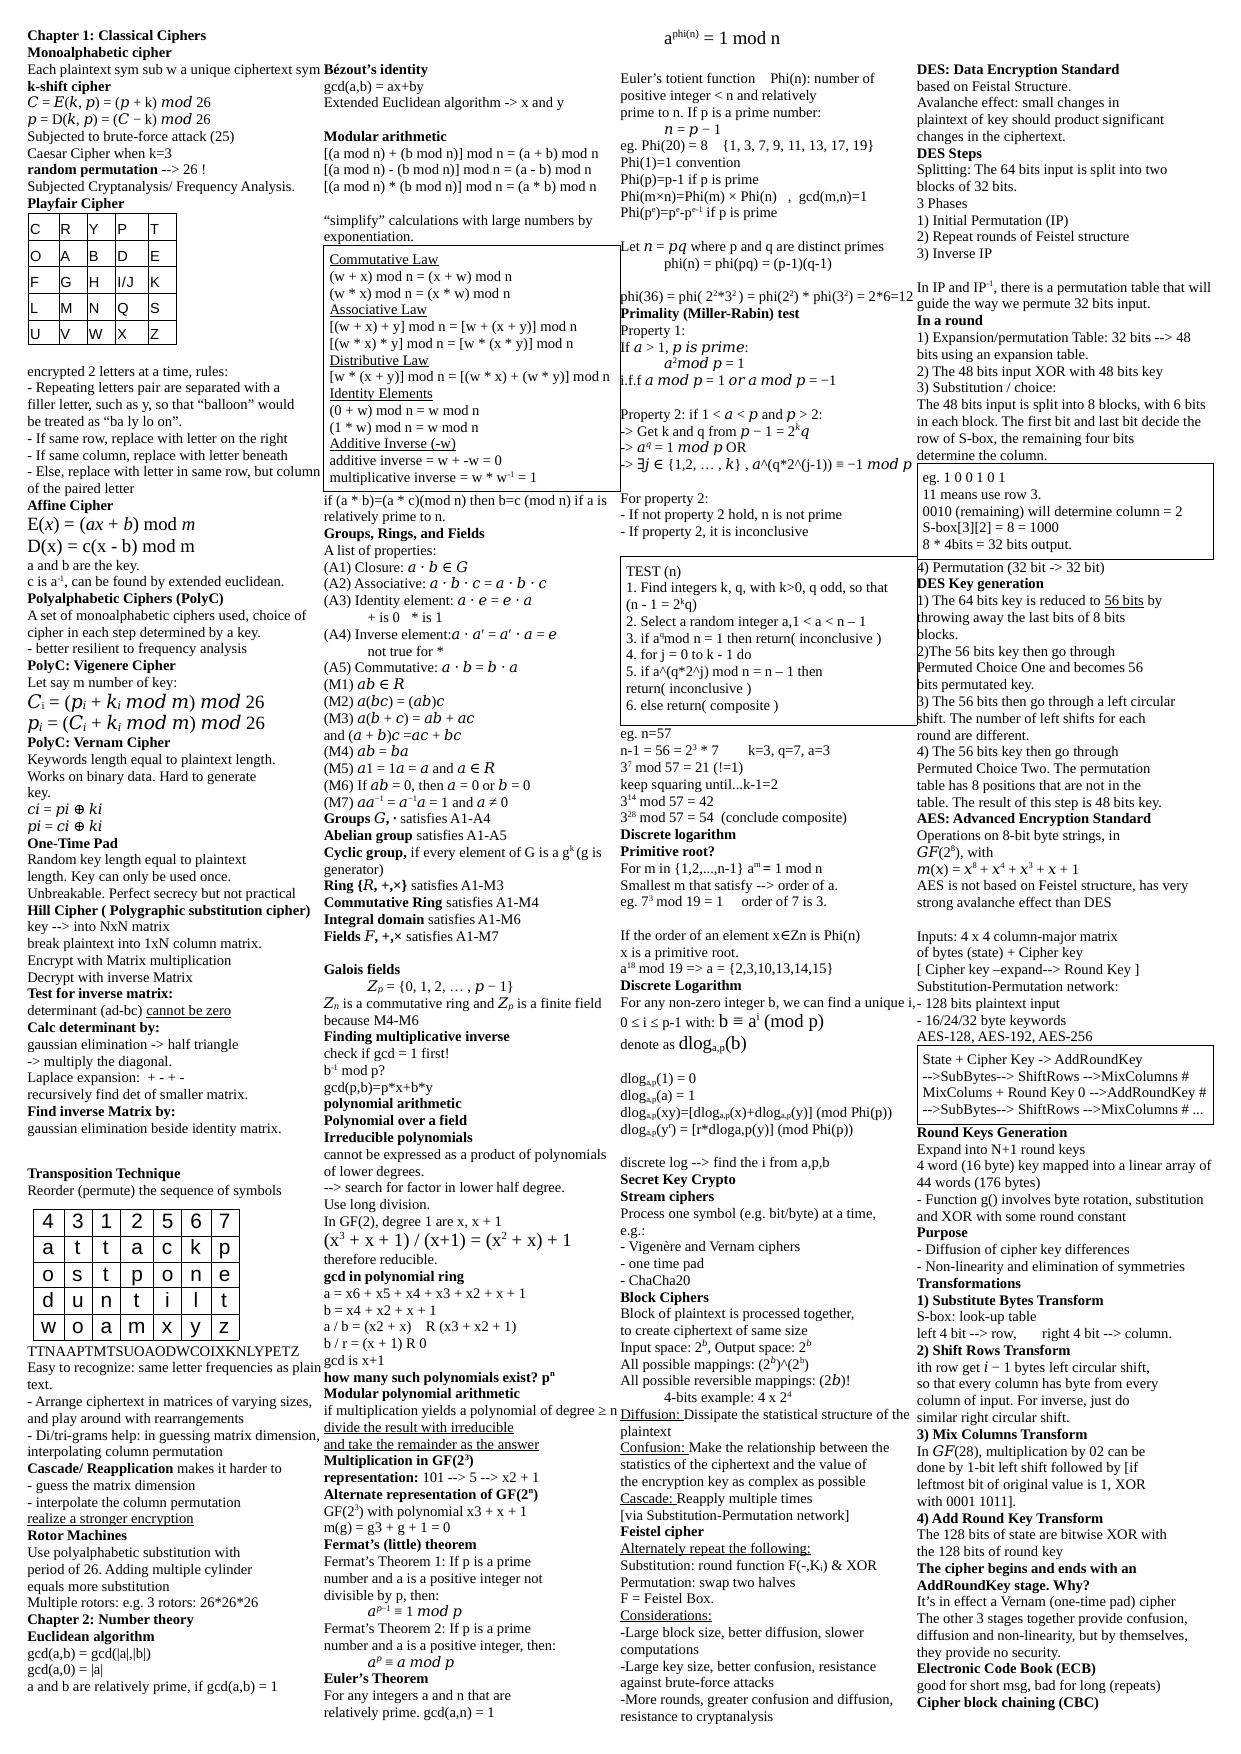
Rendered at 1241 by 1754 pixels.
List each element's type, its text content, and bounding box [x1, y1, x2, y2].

text Phi(p)=p-1 if p is prime [620, 171, 917, 187]
text AddRoundKey stage. Why? [917, 1576, 1213, 1593]
text Groups, Rings, and Fields [323, 525, 620, 542]
text divide the result with irreducible [323, 1419, 620, 1435]
text 4-bits example: 4 x 24 [620, 1389, 917, 1406]
text If 𝑎 > 1, 𝑝 𝑖𝑠 𝑝𝑟𝑖𝑚𝑒: [621, 338, 917, 355]
text gcd(p,b)=p*x+b*y [323, 1078, 620, 1095]
text For any integers a and n that are [323, 1687, 620, 1704]
text 𝑐𝑖 = 𝑝𝑖 ⊕ 𝑘𝑖 [27, 801, 323, 818]
text 𝐶 = 𝐸(𝑘, 𝑝) = (𝑝 + k) 𝑚𝑜𝑑 26 [27, 94, 323, 111]
table_header State + Cipher Key -> AddRoundKey -->SubBytes--> ShiftRows -->MixColumns # MixColums + Round Key 0 -->AddRoundKey # -->SubBytes--> ShiftRows -->MixColumns # ... [918, 1046, 1213, 1123]
text Galois fields [323, 961, 620, 978]
text gcd in polynomial ring [323, 1268, 620, 1284]
text 1) Expansion/permutation Table: 32 bits --> 48 bits using an expansion table. [917, 329, 1213, 362]
text table has 8 positions that are not in the [917, 777, 1213, 793]
text Block Ciphers [620, 1288, 917, 1305]
text Euler’s totient function 𝜙Phi(n): number of [620, 70, 917, 87]
text Euler’s Theorem [323, 1670, 620, 1687]
text The 48 bits input is split into 8 blocks, with 6 bits in each block. The first bit and last bit decide the [917, 396, 1213, 429]
text Monoalphabetic cipher [27, 44, 323, 61]
text Transformations [917, 1274, 1213, 1291]
text if multiplication yields a polynomial of degree ≥ n [323, 1402, 620, 1419]
text Permutation: swap two halves [620, 1573, 917, 1590]
text blocks. [918, 626, 1213, 642]
text number and a is a positive integer not [323, 1569, 620, 1586]
text 𝑚(𝑥) = 𝑥8 + 𝑥4 + 𝑥3 + 𝑥 + 1 [917, 860, 1213, 877]
text DES Steps [917, 144, 1213, 161]
text Multiplication in GF(23) [323, 1452, 620, 1469]
text cannot be expressed as a product of polynomials of lower degrees. [323, 1146, 620, 1179]
text Let say m number of key: [27, 674, 323, 691]
text blocks of 32 bits. [917, 178, 1213, 195]
text (M1) 𝑎𝑏 ∈ 𝑅 [323, 676, 620, 693]
text (M4) 𝑎𝑏 = 𝑏𝑎 [323, 743, 620, 760]
text b = x4 + x2 + x + 1 [323, 1301, 620, 1318]
text --> search for factor in lower half degree. [323, 1179, 620, 1196]
text gaussian elimination beside identity matrix. [27, 1119, 323, 1136]
table_header TEST (n) 1. Find integers k, q, with k>0, q odd, so that (n - 1 = 2kq) 2. Select a random integer a,1 < a < n – 1 3. if aqmod n = 1 then return( inconclusive ) 4. for j = 0 to k - 1 do 5. if a^(q*2^j) mod n = n – 1 then return( inconclusive ) 6. else return( composite ) [621, 557, 917, 725]
text 𝑝𝑖 = 𝑐𝑖 ⊕ 𝑘𝑖 [27, 818, 323, 834]
text 𝐶i = (𝑝𝑖 + 𝑘𝑖 𝑚𝑜𝑑 𝑚) 𝑚𝑜𝑑 26 [27, 691, 323, 712]
text random permutation --> 26 ! [27, 161, 323, 178]
text -Large block size, better diffusion, slower computations [620, 1624, 917, 1657]
text [(a mod n) + (b mod n)] mod n = (a + b) mod n [323, 144, 620, 161]
text Each plaintext sym sub w a unique ciphertext sym [27, 61, 323, 77]
text Use polyalphabetic substitution with [27, 1544, 323, 1561]
text positive integer < n and relatively [620, 87, 917, 104]
text gcd(a,b) = ax+by [323, 77, 620, 94]
text Diffusion: Dissipate the statistical structure of the plaintext [620, 1406, 917, 1439]
text break plaintext into 1xN column matrix. [27, 935, 323, 952]
text - 16/24/32 byte keywords [917, 1011, 1213, 1028]
text Substitution: round function F(-,Ki) & XOR [620, 1557, 917, 1573]
text to create ciphertext of same size [620, 1322, 917, 1339]
text The other 3 stages together provide confusion, diffusion and non-linearity, but by themselves, they provide no security. [917, 1610, 1213, 1660]
text Process one symbol (e.g. bit/byte) at a time, [620, 1204, 917, 1221]
text gcd is x+1 [323, 1352, 620, 1368]
text check if gcd = 1 first! [323, 1045, 620, 1062]
text 𝐺𝐹(28), with [917, 844, 1213, 860]
text aphi(n) = 1 mod n [620, 27, 917, 48]
text - interpolate the column permutation [27, 1493, 323, 1510]
text - 128 bits plaintext input [917, 994, 1213, 1011]
text For m in {1,2,...,n-1} am = 1 mod n [620, 859, 917, 876]
text Cyclic group, if every element of G is a gk (g is generator) [323, 844, 620, 877]
text Easy to recognize: same letter frequencies as plain text. [27, 1359, 323, 1393]
text Chapter 1: Classical Ciphers [27, 27, 323, 44]
text Block of plaintext is processed together, [620, 1305, 917, 1322]
text Calc determinant by: [27, 1019, 323, 1036]
text All possible mappings: (2𝑏)^(2b) [620, 1355, 917, 1372]
text Integral domain satisfies A1-M6 [323, 911, 620, 927]
text 3) Substitution / choice: [917, 379, 1213, 396]
text plaintext of key should product significant [917, 111, 1213, 128]
text Smallest m that satisfy --> order of a. [620, 876, 917, 893]
text equals more substitution [27, 1577, 323, 1594]
text - better resilient to frequency analysis [27, 640, 323, 657]
text good for short msg, bad for long (repeats) [917, 1677, 1213, 1694]
text gaussian elimination -> half triangle [27, 1036, 323, 1052]
text table. The result of this step is 48 bits key. [917, 793, 1213, 810]
text -Large key size, better confusion, resistance against brute-force attacks [620, 1657, 917, 1691]
text - guess the matrix dimension [27, 1477, 323, 1493]
text [(a mod n) - (b mod n)] mod n = (a - b) mod n [323, 161, 620, 178]
text Confusion: Make the relationship between the [620, 1439, 917, 1456]
text Multiple rotors: e.g. 3 rotors: 26*26*26 [27, 1594, 323, 1611]
text TTNAAPTMTSUOAODWCOIXKNLYPETZ [27, 1198, 323, 1359]
text F = Feistel Box. [620, 1590, 917, 1607]
text (M5) 𝑎1 = 1𝑎 = 𝑎 and 𝑎 ∈ 𝑅 [323, 760, 620, 777]
text and (𝑎 + 𝑏)𝑐 =𝑎𝑐 + 𝑏𝑐 [323, 726, 620, 743]
text Modular arithmetic [323, 128, 620, 144]
text 1) Substitute Bytes Transform [917, 1291, 1213, 1308]
text and take the remainder as the answer [323, 1435, 620, 1452]
text 𝑝𝑖 = (𝐶𝑖 + 𝑘𝑖 𝑚𝑜𝑑 𝑚) 𝑚𝑜𝑑 26 [27, 712, 323, 734]
text 3) Mix Columns Transform [917, 1426, 1213, 1442]
text encrypted 2 letters at a time, rules: [27, 362, 323, 379]
text 𝑎𝑝−1 ≡ 1 𝑚𝑜𝑑 𝑝 [323, 1603, 620, 1620]
text a / b = (x2 + x) R (x3 + x2 + 1) [323, 1318, 620, 1335]
text - Diffusion of cipher key differences [917, 1241, 1213, 1258]
text Stream ciphers [620, 1188, 917, 1204]
text AES is not based on Feistel structure, has very strong avalanche effect than DES [917, 877, 1213, 911]
text 𝑎2𝑚𝑜𝑑 𝑝 = 1 [621, 355, 917, 372]
text If the order of an element x∈Zn is Phi(n) [620, 927, 917, 943]
text A set of monoalphabetic ciphers used, choice of cipher in each step determined by a key. [27, 607, 323, 640]
text -> Get k and q from 𝑝 − 1 = 2𝑘𝑞 [621, 422, 917, 439]
text - If not property 2 hold, n is not prime [620, 506, 917, 523]
text relatively prime. gcd(a,n) = 1 [323, 1704, 620, 1721]
text DES: Data Encryption Standard [917, 61, 1213, 77]
text Discrete logarithm [620, 826, 917, 843]
text A list of properties: [323, 542, 620, 558]
text Discrete Logarithm [620, 977, 917, 994]
text so that every column has byte from every [917, 1375, 1213, 1392]
text Irreducible polynomials [323, 1129, 620, 1146]
text Decrypt with inverse Matrix [27, 968, 323, 985]
text 1) Initial Permutation (IP) [917, 211, 1213, 228]
text 4) The 56 bits key then go through [917, 743, 1213, 760]
text 3 Phases [917, 195, 1213, 211]
text Find inverse Matrix by: [27, 1103, 323, 1119]
text 2)The 56 bits key then go through [918, 642, 1213, 659]
text (M3) 𝑎(𝑏 + 𝑐) = 𝑎𝑏 + 𝑎𝑐 [323, 709, 620, 726]
text Commutative Ring satisfies A1-M4 [323, 894, 620, 911]
text column of input. For inverse, just do [917, 1392, 1213, 1409]
text Polyalphabetic Ciphers (PolyC) [27, 590, 323, 607]
text (M2) 𝑎(𝑏𝑐) = (𝑎𝑏)𝑐 [323, 693, 620, 709]
text phi(36) = phi( 22*32 ) = phi(22) * phi(32) = 2*6=12 [621, 288, 917, 305]
text 3) Inverse IP [917, 245, 1213, 262]
text Fermat’s Theorem 2: If p is a prime [323, 1620, 620, 1637]
text b / r = (x + 1) R 0 [323, 1335, 620, 1352]
text Electronic Code Book (ECB) [917, 1660, 1213, 1677]
text In GF(2), degree 1 are x, x + 1 [323, 1213, 620, 1229]
text dloga,p(xy)=[dloga,p(x)+dloga,p(y)] (mod Phi(p)) [620, 1104, 917, 1121]
text shift. The number of left shifts for each [917, 709, 1213, 726]
text c is a-1, can be found by extended euclidean. [27, 573, 323, 590]
text Avalanche effect: small changes in [917, 94, 1213, 111]
text round are different. [917, 726, 1213, 743]
text 1) The 64 bits key is reduced to 56 bits by [918, 592, 1213, 609]
text 𝑍𝑝 = {0, 1, 2, … , 𝑝 − 1} [323, 978, 620, 994]
text - Non-linearity and elimination of symmetries [917, 1258, 1213, 1274]
text if (a * b)=(a * c)(mod n) then b=c (mod n) if a is relatively prime to n. [323, 492, 620, 525]
text the encryption key as complex as possible [620, 1473, 917, 1489]
text Bézout’s identity [323, 61, 620, 77]
text Laplace expansion: + - + - [27, 1069, 323, 1086]
text - Arrange ciphertext in matrices of varying sizes, and play around with rearrangements [27, 1393, 323, 1426]
text 37 mod 57 = 21 (!=1) [620, 759, 917, 776]
text 𝑛 = 𝑝 − 1 [620, 120, 917, 137]
text Input space: 2𝑏, Output space: 2𝑏 [620, 1339, 917, 1355]
text Let 𝑛 = 𝑝𝑞 where p and q are distinct primes [620, 238, 917, 254]
text (M6) If 𝑎𝑏 = 0, then 𝑎 = 0 or 𝑏 = 0 [323, 777, 620, 793]
text m(g) = g3 + g + 1 = 0 [323, 1519, 620, 1536]
text Considerations: [620, 1607, 917, 1624]
text Affine Cipher [27, 497, 323, 513]
text Random key length equal to plaintext [27, 851, 323, 868]
text left 4 bit --> row, right 4 bit --> column. [917, 1325, 1213, 1342]
text Encrypt with Matrix multiplication [27, 952, 323, 968]
text (M7) 𝑎𝑎−1 = 𝑎−1𝑎 = 1 and 𝑎 ≠ 0 [323, 793, 620, 810]
text divisible by p, then: [323, 1586, 620, 1603]
text be treated as “ba ly lo on”. [27, 413, 323, 429]
text 𝑎𝑝 ≡ 𝑎 𝑚𝑜𝑑 𝑝 [323, 1653, 620, 1670]
text denote as dloga,p(b) [620, 1032, 917, 1053]
text Feistel cipher [620, 1523, 917, 1540]
text Cascade/ Reapplication makes it harder to [27, 1460, 323, 1477]
text representation: 101 --> 5 --> x2 + 1 [323, 1469, 620, 1486]
text e.g.: [620, 1221, 917, 1238]
text 𝑍𝑛 is a commutative ring and 𝑍𝑝 is a finite field because M4-M6 [323, 994, 620, 1028]
text with 0001 1011]. [917, 1493, 1213, 1509]
text - Di/tri-grams help: in guessing matrix dimension, interpolating column permutation [27, 1426, 323, 1460]
text Use long division. [323, 1196, 620, 1213]
text statistics of the ciphertext and the value of [620, 1456, 917, 1473]
text Permuted Choice Two. The permutation [917, 760, 1213, 777]
text bits permutated key. [918, 676, 1213, 693]
text dloga,p(yr) = [r*dloga,p(y)] (mod Phi(p)) [620, 1121, 917, 1137]
text 2) Shift Rows Transform [917, 1342, 1213, 1358]
text Fields 𝐹, +,× satisfies A1-M7 [323, 927, 620, 944]
text Test for inverse matrix: [27, 985, 323, 1002]
text Modular polynomial arithmetic [323, 1385, 620, 1402]
text Euclidean algorithm [27, 1628, 323, 1644]
text of bytes (state) + Cipher key [917, 944, 1213, 961]
text PolyC: Vigenere Cipher [27, 657, 323, 674]
text For any non-zero integer b, we can find a unique i, 0 ≤ i ≤ p-1 with: b ≡ ai (mod p) [620, 994, 917, 1032]
text Phi(m×n)=Phi(m) × Phi(n) , gcd(m,n)=1 [620, 187, 917, 204]
text Unbreakable. Perfect secrecy but not practical [27, 885, 323, 901]
table_header Commutative Law (w + x) mod n = (x + w) mod n (w * x) mod n = (x * w) mod n Associative Law [(w + x) + y] mod n = [w + (x + y)] mod n [(w * x) * y] mod n = [w * (x * y)] mod n Distributive Law [w * (x + y)] mod n = [(w * x) + (w * y)] mod n Identity Elements (0 + w) mod n = w mod n (1 * w) mod n = w mod n Additive Inverse (-w) additive inverse = w + -w = 0 multiplicative inverse = w * w-1 = 1 [324, 246, 620, 491]
text The 128 bits of state are bitwise XOR with [917, 1526, 1213, 1543]
text - Function g() involves byte rotation, substitution and XOR with some round constant [917, 1191, 1213, 1224]
text Operations on 8-bit byte strings, in [917, 827, 1213, 844]
text 4) Permutation (32 bit -> 32 bit) [918, 560, 1213, 575]
text Primality (Miller-Rabin) test [621, 305, 917, 322]
text not true for * [323, 642, 620, 659]
text Works on binary data. Hard to generate [27, 767, 323, 784]
text Groups 𝐺, ∙ satisfies A1-A4 [323, 810, 620, 827]
text - ChaCha20 [620, 1272, 917, 1288]
text Finding multiplicative inverse [323, 1028, 620, 1045]
text Alternate representation of GF(2n) [323, 1486, 620, 1502]
text -> 𝑎𝑞 = 1 𝑚𝑜𝑑 𝑝 OR [621, 439, 917, 456]
text AES: Advanced Encryption Standard [917, 810, 1213, 827]
text In IP and IP-1, there is a permutation table that will guide the way we permute 32 bits input. [917, 278, 1213, 312]
text a and b are the key. [27, 556, 323, 573]
text Transposition Technique [27, 1165, 323, 1182]
text - Vigenère and Vernam ciphers [620, 1238, 917, 1255]
text Secret Key Crypto [620, 1171, 917, 1188]
text Caesar Cipher when k=3 [27, 144, 323, 161]
text All possible reversible mappings: (2𝑏)! [620, 1372, 917, 1389]
text eg. Phi(20) = 8 {1, 3, 7, 9, 11, 13, 17, 19} [620, 137, 917, 154]
text keep squaring until...k-1=2 [620, 776, 917, 792]
text 2) Repeat rounds of Feistel structure [917, 228, 1213, 245]
text Cascade: Reapply multiple times [620, 1489, 917, 1506]
text polynomial arithmetic [323, 1095, 620, 1112]
text Alternately repeat the following: [620, 1540, 917, 1557]
text throwing away the last bits of 8 bits [918, 609, 1213, 626]
text 3) The 56 bits then go through a left circular [918, 693, 1213, 709]
text Subjected to brute-force attack (25) [27, 128, 323, 144]
text Phi(pe)=pe-pe-1 if p is prime [620, 204, 917, 221]
text the 128 bits of round key [917, 1543, 1213, 1560]
text (A3) Identity element: 𝑎 ⋅ 𝑒 = 𝑒 ⋅ 𝑎 [323, 592, 620, 609]
text (A1) Closure: 𝑎 ⋅ 𝑏 ∈ 𝐺 [323, 558, 620, 575]
text similar right circular shift. [917, 1409, 1213, 1426]
text - Else, replace with letter in same row, but column of the paired letter [27, 463, 323, 497]
text Fermat’s Theorem 1: If p is a prime [323, 1553, 620, 1569]
text (A5) Commutative: 𝑎 ⋅ 𝑏 = 𝑏 ⋅ 𝑎 [323, 659, 620, 676]
text (A4) Inverse element:𝑎 ⋅ 𝑎′ = 𝑎′ ⋅ 𝑎 = 𝑒 [323, 626, 620, 642]
text - If property 2, it is inconclusive [620, 523, 917, 540]
text key --> into NxN matrix [27, 918, 323, 935]
text [via Substitution-Permutation network] [620, 1506, 917, 1523]
text -More rounds, greater confusion and diffusion, resistance to cryptanalysis [620, 1691, 917, 1724]
text + is 0 * is 1 [323, 609, 620, 626]
text 328 mod 57 = 54 (conclude composite) [620, 809, 917, 826]
text gcd(a,0) = |a| [27, 1661, 323, 1678]
text done by 1-bit left shift followed by [if [917, 1459, 1213, 1476]
text gcd(a,b) = gcd(|a|,|b|) [27, 1644, 323, 1661]
text Extended Euclidean algorithm -> x and y [323, 94, 620, 111]
text -> ∃𝑗 ∈ {1,2, … , 𝑘} , 𝑎^(q*2^(j-1)) ≡ −1 𝑚𝑜𝑑 𝑝 [621, 456, 917, 473]
text exponentiation. [323, 228, 620, 245]
text key. [27, 784, 323, 801]
text Subjected Cryptanalysis/ Frequency Analysis. [27, 178, 323, 195]
text 4) Add Round Key Transform [917, 1509, 1213, 1526]
text Rotor Machines [27, 1527, 323, 1544]
text - If same column, replace with letter beneath [27, 446, 323, 463]
text “simplify” calculations with large numbers by [323, 211, 620, 228]
text leftmost bit of original value is 1, XOR [917, 1476, 1213, 1493]
text [(a mod n) * (b mod n)] mod n = (a * b) mod n [323, 178, 620, 195]
text Permuted Choice One and becomes 56 [918, 659, 1213, 676]
text i.f.f 𝑎 𝑚𝑜𝑑 𝑝 = 1 𝑜𝑟 𝑎 𝑚𝑜𝑑 𝑝 = −1 [621, 372, 917, 389]
text ith row get 𝑖 − 1 bytes left circular shift, [917, 1358, 1213, 1375]
text filler letter, such as y, so that “balloon” would [27, 396, 323, 413]
text Playfair Cipher [27, 195, 323, 211]
text AES-128, AES-192, AES-256 [917, 1028, 1213, 1045]
text 314 mod 57 = 42 [620, 792, 917, 809]
text realize a stronger encryption [27, 1510, 323, 1527]
text DES Key generation [918, 575, 1213, 592]
text how many such polynomials exist? pn [323, 1368, 620, 1385]
text n-1 = 56 = 23 * 7 k=3, q=7, a=3 [620, 742, 917, 759]
text Expand into N+1 round keys [917, 1140, 1213, 1157]
text phi(n) = phi(pq) = (p-1)(q-1) [621, 254, 917, 271]
text Inputs: 4 x 4 column-major matrix [917, 927, 1213, 944]
text Keywords length equal to plaintext length. [27, 751, 323, 767]
text - one time pad [620, 1255, 917, 1272]
text -> multiply the diagonal. [27, 1052, 323, 1069]
text 𝑝 = D(𝑘, 𝑝) = (𝐶 − k) 𝑚𝑜𝑑 26 [27, 111, 323, 128]
text x is a primitive root. [620, 943, 917, 960]
text 4 word (16 byte) key mapped into a linear array of 44 words (176 bytes) [917, 1157, 1213, 1191]
text Reorder (permute) the sequence of symbols [27, 1182, 323, 1198]
text a = x6 + x5 + x4 + x3 + x2 + x + 1 [323, 1284, 620, 1301]
text row of S-box, the remaining four bits [917, 429, 1213, 446]
text prime to n. If p is a prime number: [620, 104, 917, 120]
text In a round [917, 312, 1213, 329]
text Chapter 2: Number theory [27, 1611, 323, 1628]
text recursively find det of smaller matrix. [27, 1086, 323, 1103]
text (A2) Associative: 𝑎 ⋅ 𝑏 ⋅ 𝑐 = 𝑎 ⋅ 𝑏 ⋅ 𝑐 [323, 575, 620, 592]
text number and a is a positive integer, then: [323, 1637, 620, 1653]
text - Repeating letters pair are separated with a [27, 379, 323, 396]
text determine the column. [917, 446, 1213, 463]
text The cipher begins and ends with an [917, 1560, 1213, 1576]
text Purpose [917, 1224, 1213, 1241]
text (x3 + x + 1) / (x+1) = (x2 + x) + 1 [323, 1229, 620, 1251]
text Primitive root? [620, 843, 917, 859]
text Substitution-Permutation network: [917, 978, 1213, 994]
text S-box: look-up table [917, 1308, 1213, 1325]
text It’s in effect a Vernam (one-time pad) cipher [917, 1593, 1213, 1610]
text - If same row, replace with letter on the right [27, 429, 323, 446]
text k-shift cipher [27, 77, 323, 94]
text One-Time Pad [27, 834, 323, 851]
text [ Cipher key –expand--> Round Key ] [917, 961, 1213, 978]
text Cipher block chaining (CBC) [917, 1694, 1213, 1711]
text eg. n=57 [620, 726, 917, 742]
text b-1 mod p? [323, 1062, 620, 1078]
text GF(23) with polynomial x3 + x + 1 [323, 1502, 620, 1519]
text Fermat’s (little) theorem [323, 1536, 620, 1553]
text Polynomial over a field [323, 1112, 620, 1129]
text Ring {𝑅, +,×} satisfies A1-M3 [323, 877, 620, 894]
text For property 2: [620, 489, 917, 506]
text D(x) = c(x - b) mod m [27, 535, 323, 556]
table_header eg. 1 0 0 1 0 1 11 means use row 3. 0010 (remaining) will determine column = 2 S-box[3][2] = 8 = 1000 8 * 4bits = 32 bits output. [918, 464, 1213, 558]
text length. Key can only be used once. [27, 868, 323, 885]
text based on Feistal Structure. [917, 77, 1213, 94]
text changes in the ciphertext. [917, 128, 1213, 144]
text a18 mod 19 => a = {2,3,10,13,14,15} [620, 960, 917, 977]
text Property 1: [621, 322, 917, 338]
text dloga,p(a) = 1 [620, 1087, 917, 1104]
text eg. 73 mod 19 = 1 order of 7 is 3. [620, 893, 917, 910]
text determinant (ad-bc) cannot be zero [27, 1002, 323, 1019]
text therefore reducible. [323, 1251, 620, 1268]
text Abelian group satisfies A1-A5 [323, 827, 620, 844]
text Round Keys Generation [917, 1125, 1213, 1140]
text a and b are relatively prime, if gcd(a,b) = 1 [27, 1678, 323, 1695]
text Phi(1)=1 convention [620, 154, 917, 171]
text Splitting: The 64 bits input is split into two [917, 161, 1213, 178]
text E(x) = (ax + b) mod m [27, 513, 323, 535]
text discrete log --> find the i from a,p,b [620, 1154, 917, 1171]
text 2) The 48 bits input XOR with 48 bits key [917, 362, 1213, 379]
text Property 2: if 1 < 𝑎 < 𝑝 and 𝑝 > 2: [621, 406, 917, 422]
text Hill Cipher ( Polygraphic substitution cipher) [27, 901, 323, 918]
text dloga,p(1) = 0 [620, 1070, 917, 1087]
text In 𝐺𝐹(28), multiplication by 02 can be [917, 1442, 1213, 1459]
text PolyC: Vernam Cipher [27, 734, 323, 751]
text period of 26. Adding multiple cylinder [27, 1561, 323, 1577]
